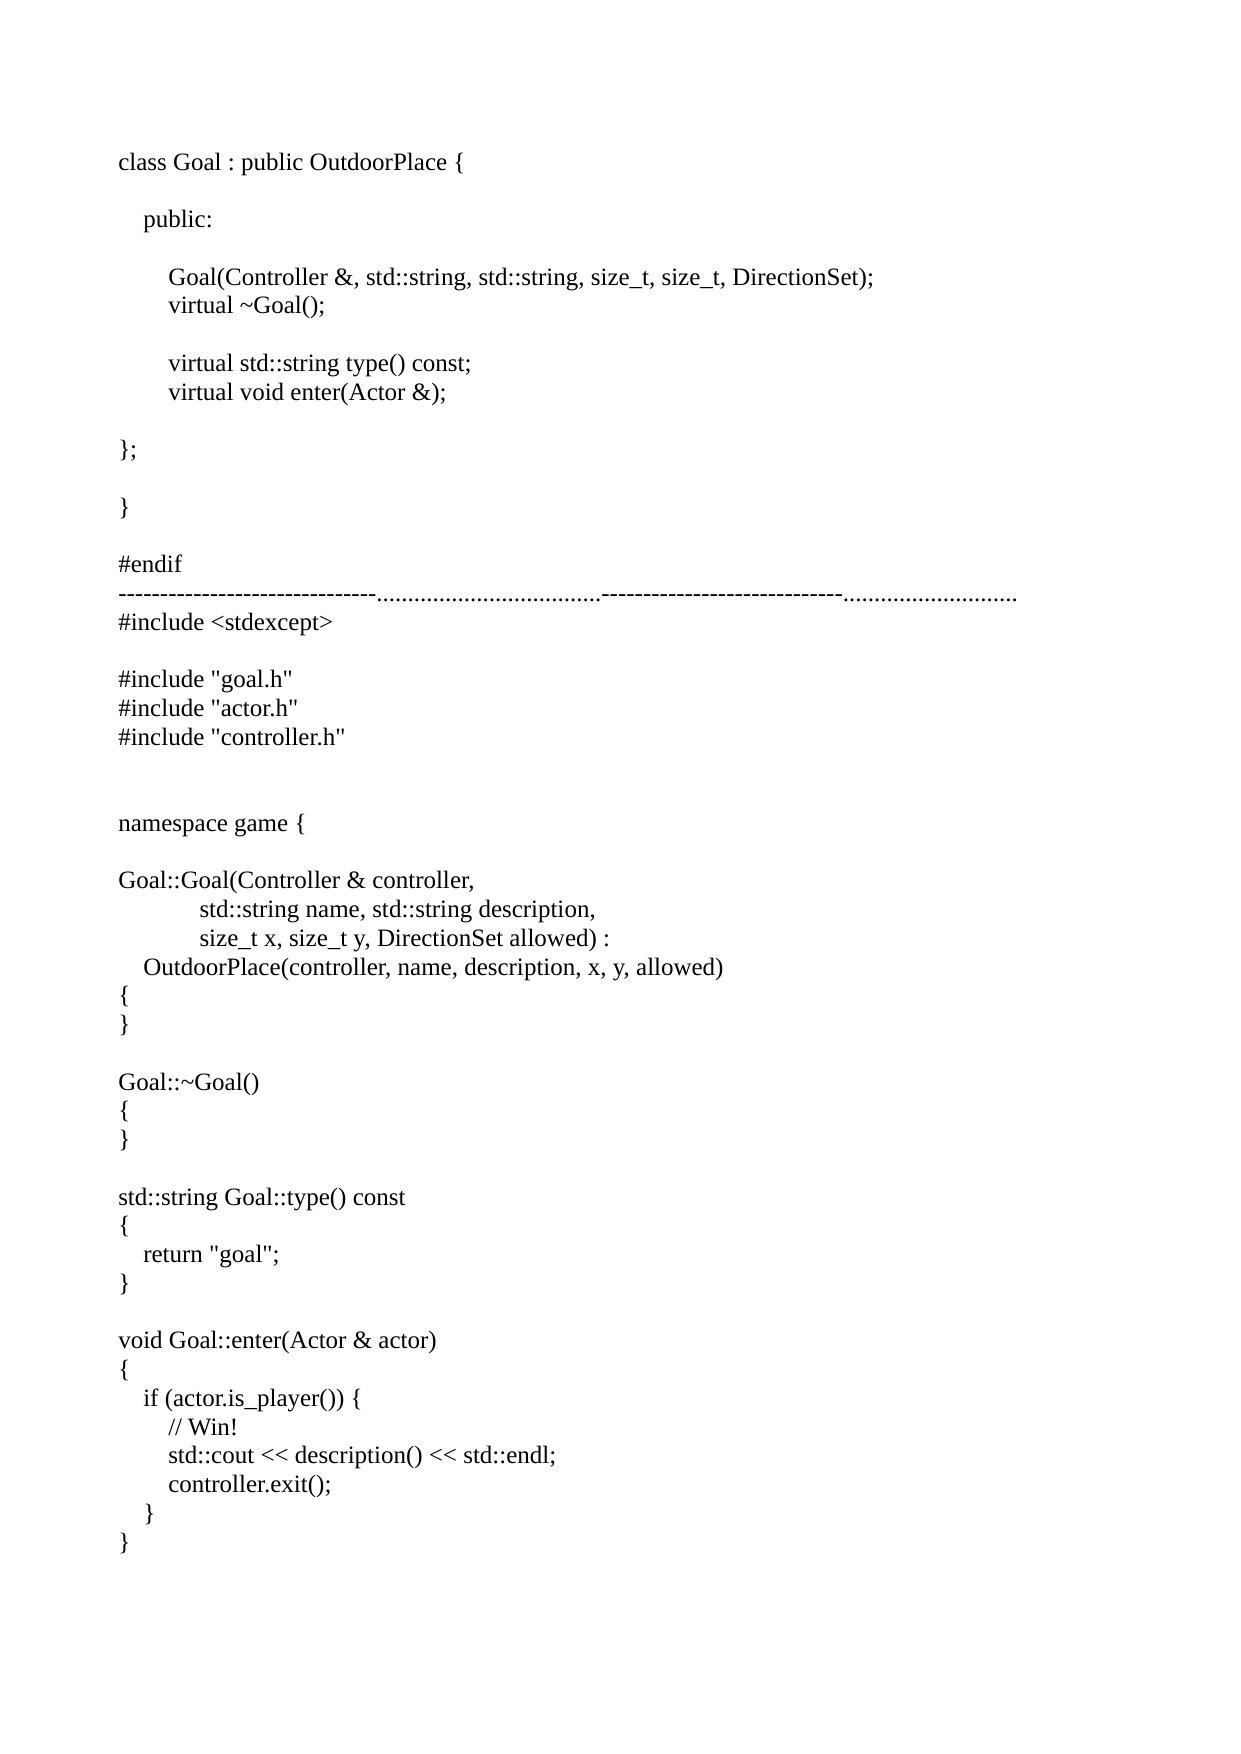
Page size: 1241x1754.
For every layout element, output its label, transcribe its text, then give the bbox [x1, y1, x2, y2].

text } [118, 1009, 1122, 1038]
text { [118, 1096, 1122, 1124]
text #include <stdexcept> [118, 607, 1122, 636]
text { [118, 1354, 1122, 1383]
text std::string Goal::type() const [118, 1182, 1122, 1211]
text virtual ~Goal(); [118, 291, 1122, 319]
text #include "goal.h" [118, 664, 1122, 693]
text Goal::Goal(Controller & controller, [118, 866, 1122, 894]
text #include "controller.h" [118, 722, 1122, 751]
text }; [118, 434, 1122, 463]
text // Win! [118, 1412, 1122, 1441]
text if (actor.is_player()) { [118, 1383, 1122, 1412]
text #include "actor.h" [118, 693, 1122, 722]
text namespace game { [118, 808, 1122, 837]
text } [118, 1124, 1122, 1153]
text #endif [118, 549, 1122, 578]
text public: [118, 204, 1122, 233]
text size_t x, size_t y, DirectionSet allowed) : [118, 923, 1122, 952]
text OutdoorPlace(controller, name, description, x, y, allowed) [118, 952, 1122, 981]
text } [118, 1498, 1122, 1527]
text virtual std::string type() const; [118, 348, 1122, 377]
text } [118, 1268, 1122, 1297]
text Goal::~Goal() [118, 1067, 1122, 1096]
text void Goal::enter(Actor & actor) [118, 1326, 1122, 1354]
text Goal(Controller &, std::string, std::string, size_t, size_t, DirectionSet); [118, 262, 1122, 291]
text return "goal"; [118, 1239, 1122, 1268]
text controller.exit(); [118, 1469, 1122, 1498]
text class Goal : public OutdoorPlace { [118, 147, 1122, 176]
text -------------------------------....................................-----------------------------............................ [118, 578, 1122, 607]
text } [118, 1527, 1122, 1556]
text } [118, 492, 1122, 521]
text std::string name, std::string description, [118, 894, 1122, 923]
text { [118, 1211, 1122, 1239]
text std::cout << description() << std::endl; [118, 1441, 1122, 1469]
text { [118, 981, 1122, 1009]
text virtual void enter(Actor &); [118, 377, 1122, 406]
